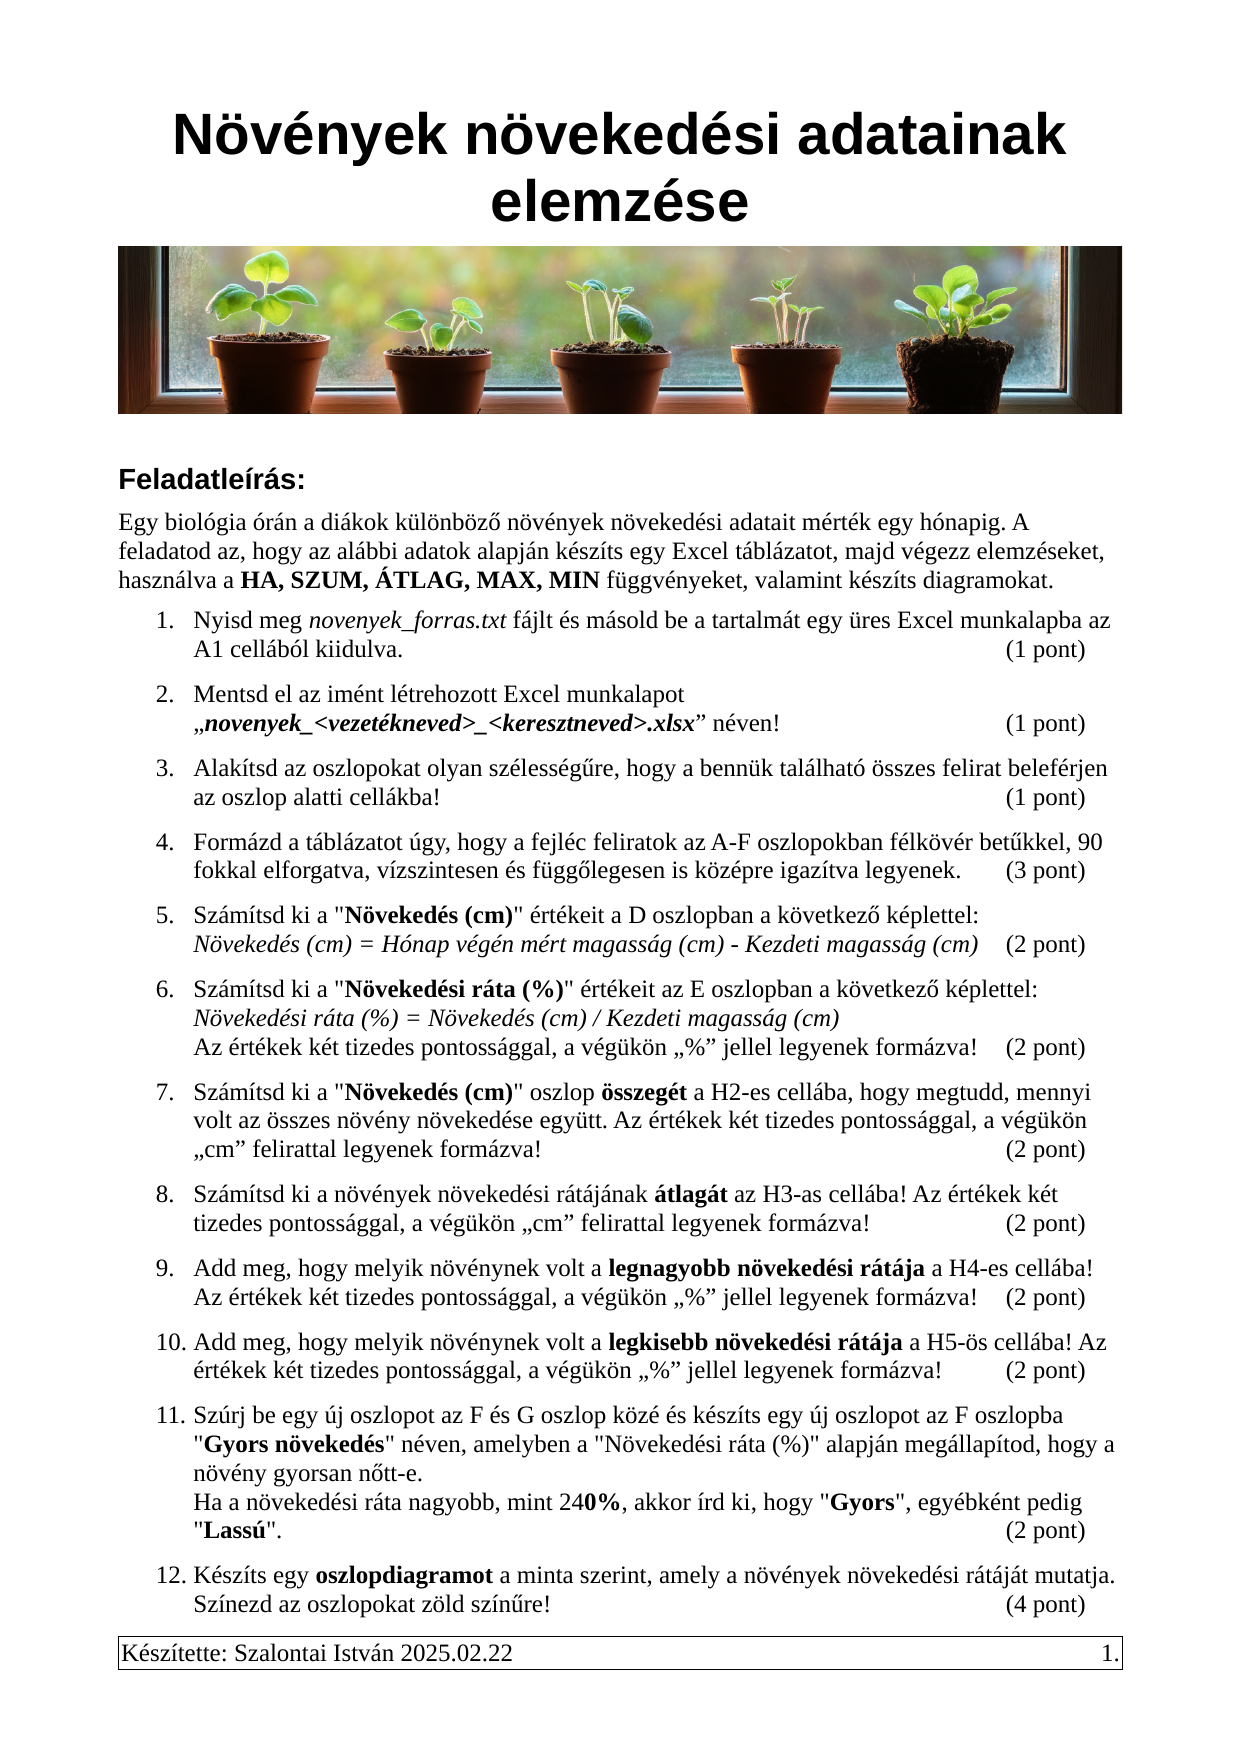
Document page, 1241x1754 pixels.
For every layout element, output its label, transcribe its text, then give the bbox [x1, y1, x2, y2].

list Add meg, hogy melyik növénynek volt a legkisebb növekedési rátája a H5-ös cellába! Az értékek két tizedes pontossággal, a végükön „%” jellel legyenek formázva! (2 pont) [156, 1327, 1122, 1384]
list Számítsd ki a növények növekedési rátájának átlagát az H3-as cellába! Az értékek két tizedes pontossággal, a végükön „cm” felirattal legyenek formázva! (2 pont) [156, 1179, 1122, 1237]
list Nyisd meg novenyek_forras.txt fájlt és másold be a tartalmát egy üres Excel munkalapba az A1 cellából kiidulva. (1 pont) [156, 606, 1122, 663]
list Szúrj be egy új oszlopot az F és G oszlop közé és készíts egy új oszlopot az F oszlopba "Gyors növekedés" néven, amelyben a "Növekedési ráta (%)" alapján megállapítod, hogy a növény gyorsan nőtt-e. Ha a növekedési ráta nagyobb, mint 240%, akkor írd ki, hogy "Gyors", egyébként pedig "Lassú". (2 pont) [156, 1401, 1122, 1544]
subtitle Feladatleírás: [118, 462, 1122, 496]
list Számítsd ki a "Növekedés (cm)" értékeit a D oszlopban a következő képlettel: Növekedés (cm) = Hónap végén mért magasság (cm) - Kezdeti magasság (cm) (2 pont) [156, 901, 1122, 958]
list Add meg, hogy melyik növénynek volt a legnagyobb növekedési rátája a H4-es cellába! Az értékek két tizedes pontossággal, a végükön „%” jellel legyenek formázva! (2 pont) [156, 1253, 1122, 1311]
list Formázd a táblázatot úgy, hogy a fejléc feliratok az A-F oszlopokban félkövér betűkkel, 90 fokkal elforgatva, vízszintesen és függőlegesen is középre igazítva legyenek. (3 pont) [156, 827, 1122, 884]
list Mentsd el az imént létrehozott Excel munkalapot „novenyek_<vezetékneved>_<keresztneved>.xlsx” néven! (1 pont) [156, 679, 1122, 737]
list Alakítsd az oszlopokat olyan szélességűre, hogy a bennük található összes felirat beleférjen az oszlop alatti cellákba! (1 pont) [156, 753, 1122, 811]
list Számítsd ki a "Növekedés (cm)" oszlop összegét a H2-es cellába, hogy megtudd, mennyi volt az összes növény növekedése együtt. Az értékek két tizedes pontossággal, a végükön „cm” felirattal legyenek formázva! (2 pont) [156, 1077, 1122, 1163]
list Számítsd ki a "Növekedési ráta (%)" értékeit az E oszlopban a következő képlettel: Növekedési ráta (%) = Növekedés (cm) / Kezdeti magasság (cm) Az értékek két tizedes pontossággal, a végükön „%” jellel legyenek formázva! (2 pont) [156, 974, 1122, 1061]
text Növények növekedési adatainak elemzése [118, 100, 1122, 234]
text Egy biológia órán a diákok különböző növények növekedési adatait mérték egy hónapig. A feladatod az, hogy az alábbi adatok alapján készíts egy Excel táblázatot, majd végezz elemzéseket, használva a HA, SZUM, ÁTLAG, MAX, MIN függvényeket, valamint készíts diagramokat. [118, 507, 1122, 594]
list Készíts egy oszlopdiagramot a minta szerint, amely a növények növekedési rátáját mutatja. Színezd az oszlopokat zöld színűre! (4 pont) [156, 1561, 1122, 1618]
